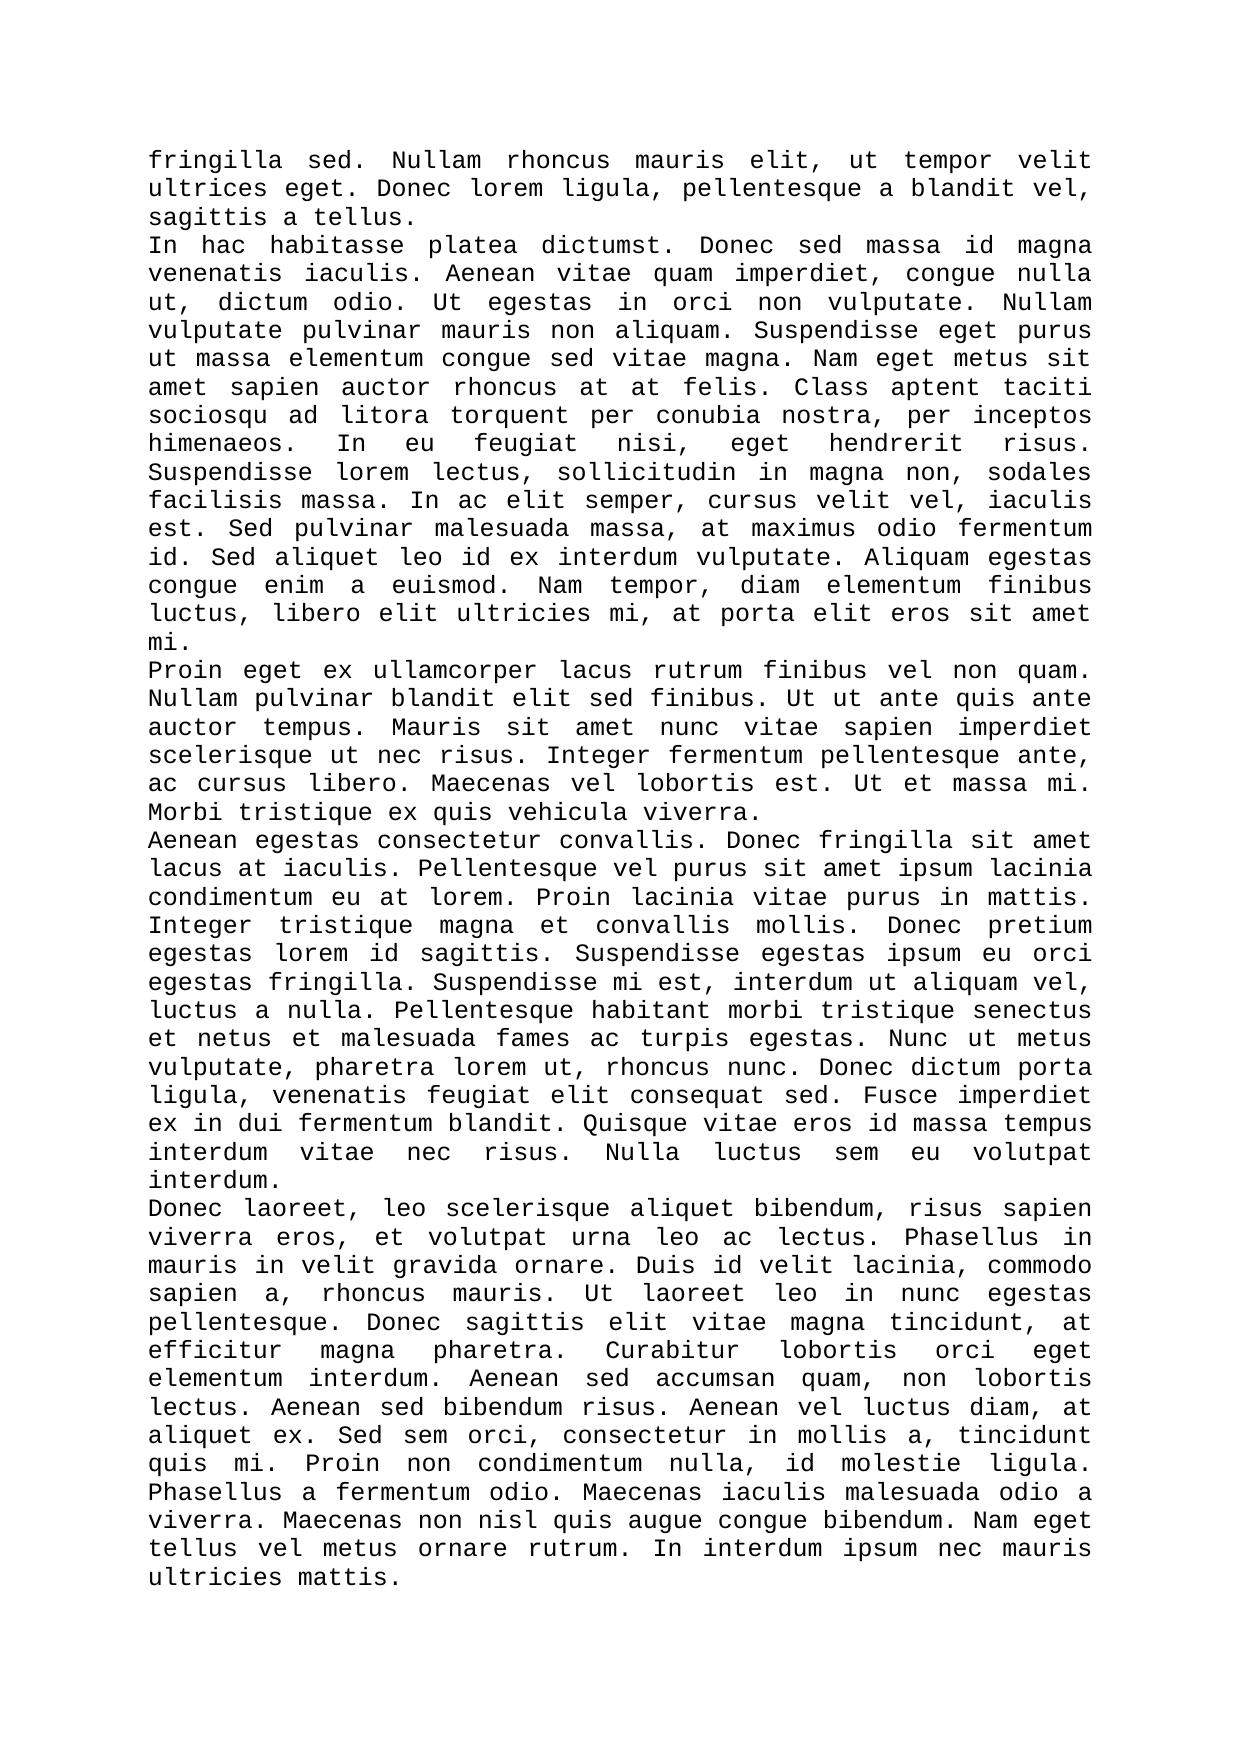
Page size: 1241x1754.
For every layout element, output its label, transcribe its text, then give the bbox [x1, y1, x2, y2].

text Aenean egestas consectetur convallis. Donec fringilla sit amet lacus at iaculis. Pellentesque vel purus sit amet ipsum lacinia condimentum eu at lorem. Proin lacinia vitae purus in mattis. Integer tristique magna et convallis mollis. Donec pretium egestas lorem id sagittis. Suspendisse egestas ipsum eu orci egestas fringilla. Suspendisse mi est, interdum ut aliquam vel, luctus a nulla. Pellentesque habitant morbi tristique senectus et netus et malesuada fames ac turpis egestas. Nunc ut metus vulputate, pharetra lorem ut, rhoncus nunc. Donec dictum porta ligula, venenatis feugiat elit consequat sed. Fusce imperdiet ex in dui fermentum blandit. Quisque vitae eros id massa tempus interdum vitae nec risus. Nulla luctus sem eu volutpat interdum. [148, 828, 1093, 1196]
text Proin eget ex ullamcorper lacus rutrum finibus vel non quam. Nullam pulvinar blandit elit sed finibus. Ut ut ante quis ante auctor tempus. Mauris sit amet nunc vitae sapien imperdiet scelerisque ut nec risus. Integer fermentum pellentesque ante, ac cursus libero. Maecenas vel lobortis est. Ut et massa mi. Morbi tristique ex quis vehicula viverra. [148, 658, 1093, 828]
text In hac habitasse platea dictumst. Donec sed massa id magna venenatis iaculis. Aenean vitae quam imperdiet, congue nulla ut, dictum odio. Ut egestas in orci non vulputate. Nullam vulputate pulvinar mauris non aliquam. Suspendisse eget purus ut massa elementum congue sed vitae magna. Nam eget metus sit amet sapien auctor rhoncus at at felis. Class aptent taciti sociosqu ad litora torquent per conubia nostra, per inceptos himenaeos. In eu feugiat nisi, eget hendrerit risus. Suspendisse lorem lectus, sollicitudin in magna non, sodales facilisis massa. In ac elit semper, cursus velit vel, iaculis est. Sed pulvinar malesuada massa, at maximus odio fermentum id. Sed aliquet leo id ex interdum vulputate. Aliquam egestas congue enim a euismod. Nam tempor, diam elementum finibus luctus, libero elit ultricies mi, at porta elit eros sit amet mi. [148, 233, 1093, 658]
text Donec laoreet, leo scelerisque aliquet bibendum, risus sapien viverra eros, et volutpat urna leo ac lectus. Phasellus in mauris in velit gravida ornare. Duis id velit lacinia, commodo sapien a, rhoncus mauris. Ut laoreet leo in nunc egestas pellentesque. Donec sagittis elit vitae magna tincidunt, at efficitur magna pharetra. Curabitur lobortis orci eget elementum interdum. Aenean sed accumsan quam, non lobortis lectus. Aenean sed bibendum risus. Aenean vel luctus diam, at aliquet ex. Sed sem orci, consectetur in mollis a, tincidunt quis mi. Proin non condimentum nulla, id molestie ligula. Phasellus a fermentum odio. Maecenas iaculis malesuada odio a viverra. Maecenas non nisl quis augue congue bibendum. Nam eget tellus vel metus ornare rutrum. In interdum ipsum nec mauris ultricies mattis. [148, 1196, 1093, 1593]
text fringilla sed. Nullam rhoncus mauris elit, ut tempor velit ultrices eget. Donec lorem ligula, pellentesque a blandit vel, sagittis a tellus. [148, 148, 1093, 233]
